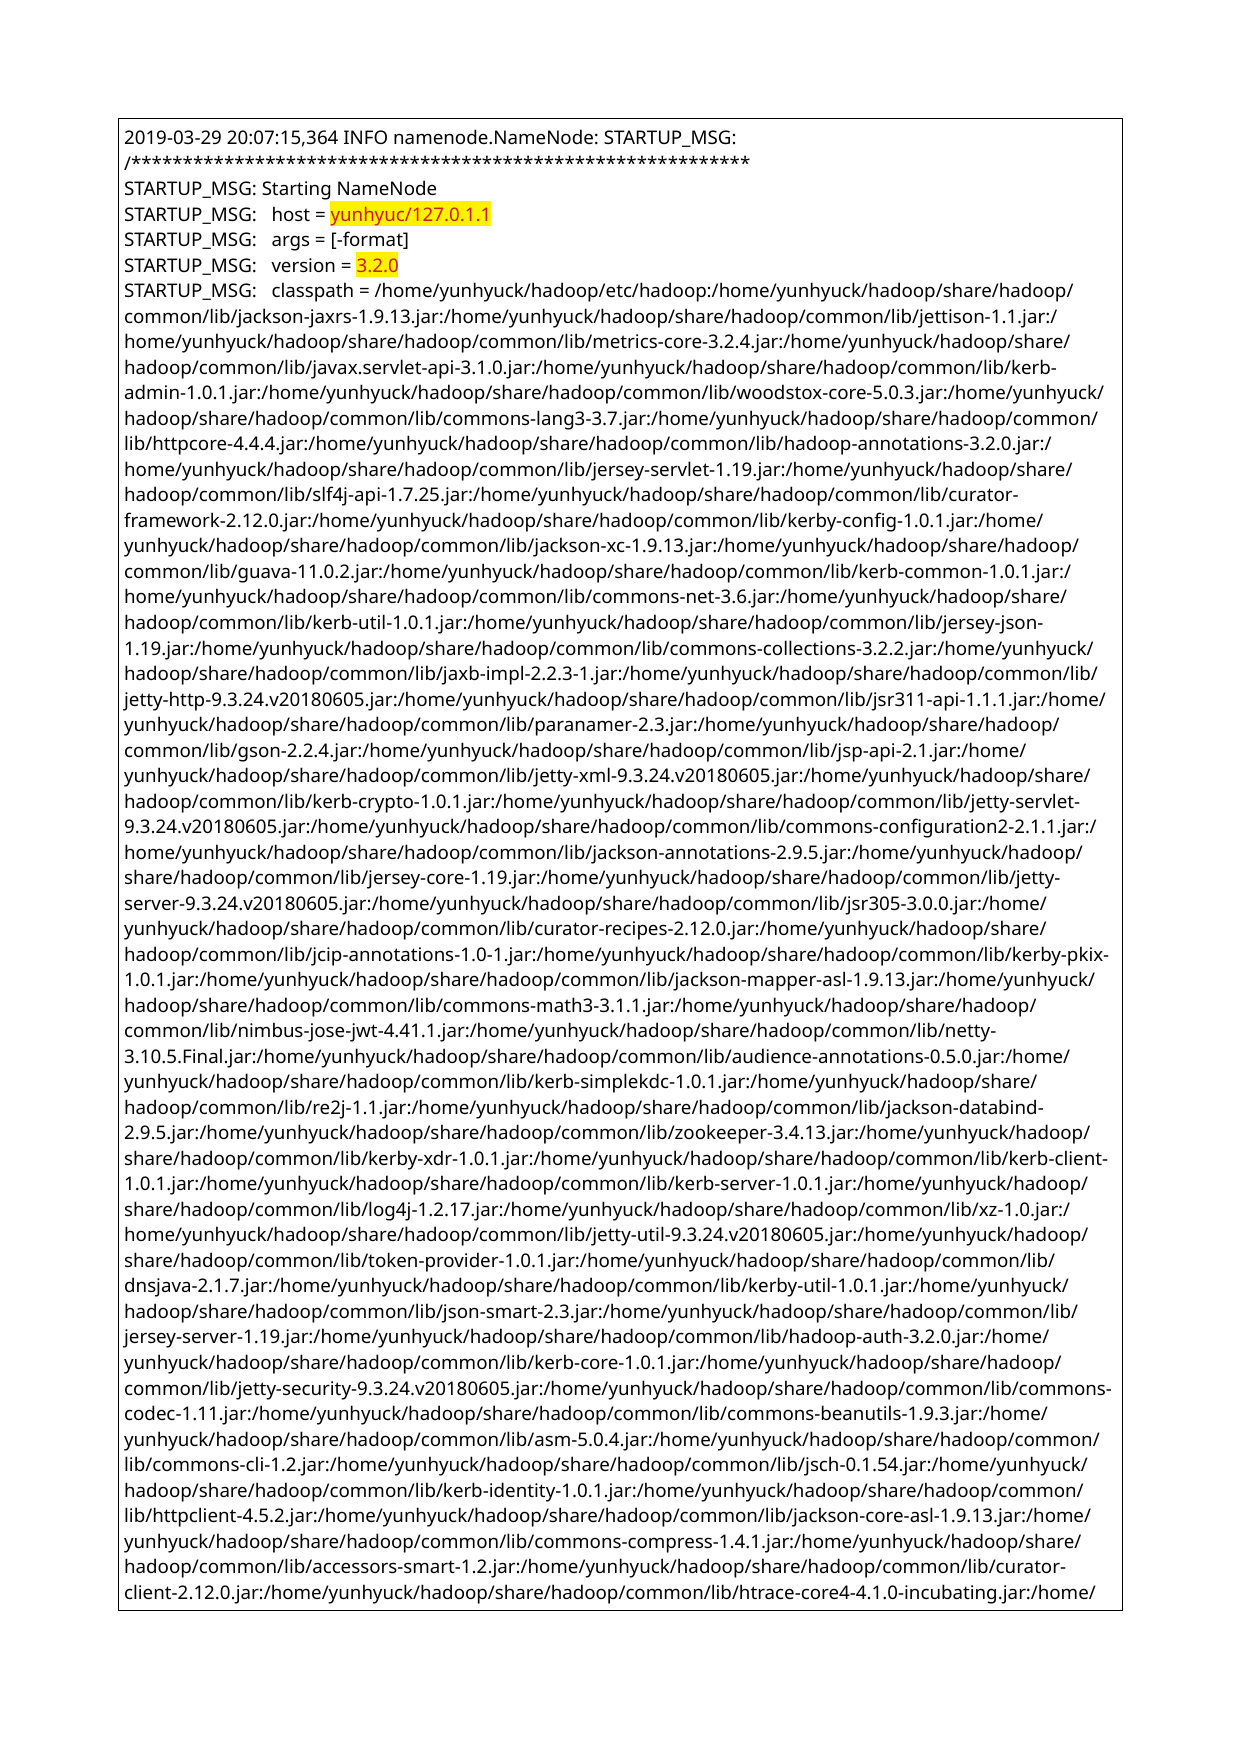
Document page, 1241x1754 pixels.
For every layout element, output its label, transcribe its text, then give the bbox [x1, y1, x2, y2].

table_header 2019-03-29 20:07:15,364 INFO namenode.NameNode: STARTUP_MSG: /************************************************************ STARTUP_MSG: Starting NameNode STARTUP_MSG: host = yunhyuc/127.0.1.1 STARTUP_MSG: args = [-format] STARTUP_MSG: version = 3.2.0 STARTUP_MSG: classpath = /home/yunhyuck/hadoop/etc/hadoop:/home/yunhyuck/hadoop/share/hadoop/common/lib/jackson-jaxrs-1.9.13.jar:/home/yunhyuck/hadoop/share/hadoop/common/lib/jettison-1.1.jar:/home/yunhyuck/hadoop/share/hadoop/common/lib/metrics-core-3.2.4.jar:/home/yunhyuck/hadoop/share/hadoop/common/lib/javax.servlet-api-3.1.0.jar:/home/yunhyuck/hadoop/share/hadoop/common/lib/kerb-admin-1.0.1.jar:/home/yunhyuck/hadoop/share/hadoop/common/lib/woodstox-core-5.0.3.jar:/home/yunhyuck/hadoop/share/hadoop/common/lib/commons-lang3-3.7.jar:/home/yunhyuck/hadoop/share/hadoop/common/lib/httpcore-4.4.4.jar:/home/yunhyuck/hadoop/share/hadoop/common/lib/hadoop-annotations-3.2.0.jar:/home/yunhyuck/hadoop/share/hadoop/common/lib/jersey-servlet-1.19.jar:/home/yunhyuck/hadoop/share/hadoop/common/lib/slf4j-api-1.7.25.jar:/home/yunhyuck/hadoop/share/hadoop/common/lib/curator-framework-2.12.0.jar:/home/yunhyuck/hadoop/share/hadoop/common/lib/kerby-config-1.0.1.jar:/home/yunhyuck/hadoop/share/hadoop/common/lib/jackson-xc-1.9.13.jar:/home/yunhyuck/hadoop/share/hadoop/common/lib/guava-11.0.2.jar:/home/yunhyuck/hadoop/share/hadoop/common/lib/kerb-common-1.0.1.jar:/home/yunhyuck/hadoop/share/hadoop/common/lib/commons-net-3.6.jar:/home/yunhyuck/hadoop/share/hadoop/common/lib/kerb-util-1.0.1.jar:/home/yunhyuck/hadoop/share/hadoop/common/lib/jersey-json-1.19.jar:/home/yunhyuck/hadoop/share/hadoop/common/lib/commons-collections-3.2.2.jar:/home/yunhyuck/hadoop/share/hadoop/common/lib/jaxb-impl-2.2.3-1.jar:/home/yunhyuck/hadoop/share/hadoop/common/lib/jetty-http-9.3.24.v20180605.jar:/home/yunhyuck/hadoop/share/hadoop/common/lib/jsr311-api-1.1.1.jar:/home/yunhyuck/hadoop/share/hadoop/common/lib/paranamer-2.3.jar:/home/yunhyuck/hadoop/share/hadoop/common/lib/gson-2.2.4.jar:/home/yunhyuck/hadoop/share/hadoop/common/lib/jsp-api-2.1.jar:/home/yunhyuck/hadoop/share/hadoop/common/lib/jetty-xml-9.3.24.v20180605.jar:/home/yunhyuck/hadoop/share/hadoop/common/lib/kerb-crypto-1.0.1.jar:/home/yunhyuck/hadoop/share/hadoop/common/lib/jetty-servlet-9.3.24.v20180605.jar:/home/yunhyuck/hadoop/share/hadoop/common/lib/commons-configuration2-2.1.1.jar:/home/yunhyuck/hadoop/share/hadoop/common/lib/jackson-annotations-2.9.5.jar:/home/yunhyuck/hadoop/share/hadoop/common/lib/jersey-core-1.19.jar:/home/yunhyuck/hadoop/share/hadoop/common/lib/jetty-server-9.3.24.v20180605.jar:/home/yunhyuck/hadoop/share/hadoop/common/lib/jsr305-3.0.0.jar:/home/yunhyuck/hadoop/share/hadoop/common/lib/curator-recipes-2.12.0.jar:/home/yunhyuck/hadoop/share/hadoop/common/lib/jcip-annotations-1.0-1.jar:/home/yunhyuck/hadoop/share/hadoop/common/lib/kerby-pkix-1.0.1.jar:/home/yunhyuck/hadoop/share/hadoop/common/lib/jackson-mapper-asl-1.9.13.jar:/home/yunhyuck/hadoop/share/hadoop/common/lib/commons-math3-3.1.1.jar:/home/yunhyuck/hadoop/share/hadoop/common/lib/nimbus-jose-jwt-4.41.1.jar:/home/yunhyuck/hadoop/share/hadoop/common/lib/netty-3.10.5.Final.jar:/home/yunhyuck/hadoop/share/hadoop/common/lib/audience-annotations-0.5.0.jar:/home/yunhyuck/hadoop/share/hadoop/common/lib/kerb-simplekdc-1.0.1.jar:/home/yunhyuck/hadoop/share/hadoop/common/lib/re2j-1.1.jar:/home/yunhyuck/hadoop/share/hadoop/common/lib/jackson-databind-2.9.5.jar:/home/yunhyuck/hadoop/share/hadoop/common/lib/zookeeper-3.4.13.jar:/home/yunhyuck/hadoop/share/hadoop/common/lib/kerby-xdr-1.0.1.jar:/home/yunhyuck/hadoop/share/hadoop/common/lib/kerb-client-1.0.1.jar:/home/yunhyuck/hadoop/share/hadoop/common/lib/kerb-server-1.0.1.jar:/home/yunhyuck/hadoop/share/hadoop/common/lib/log4j-1.2.17.jar:/home/yunhyuck/hadoop/share/hadoop/common/lib/xz-1.0.jar:/home/yunhyuck/hadoop/share/hadoop/common/lib/jetty-util-9.3.24.v20180605.jar:/home/yunhyuck/hadoop/share/hadoop/common/lib/token-provider-1.0.1.jar:/home/yunhyuck/hadoop/share/hadoop/common/lib/dnsjava-2.1.7.jar:/home/yunhyuck/hadoop/share/hadoop/common/lib/kerby-util-1.0.1.jar:/home/yunhyuck/hadoop/share/hadoop/common/lib/json-smart-2.3.jar:/home/yunhyuck/hadoop/share/hadoop/common/lib/jersey-server-1.19.jar:/home/yunhyuck/hadoop/share/hadoop/common/lib/hadoop-auth-3.2.0.jar:/home/yunhyuck/hadoop/share/hadoop/common/lib/kerb-core-1.0.1.jar:/home/yunhyuck/hadoop/share/hadoop/common/lib/jetty-security-9.3.24.v20180605.jar:/home/yunhyuck/hadoop/share/hadoop/common/lib/commons-codec-1.11.jar:/home/yunhyuck/hadoop/share/hadoop/common/lib/commons-beanutils-1.9.3.jar:/home/yunhyuck/hadoop/share/hadoop/common/lib/asm-5.0.4.jar:/home/yunhyuck/hadoop/share/hadoop/common/lib/commons-cli-1.2.jar:/home/yunhyuck/hadoop/share/hadoop/common/lib/jsch-0.1.54.jar:/home/yunhyuck/hadoop/share/hadoop/common/lib/kerb-identity-1.0.1.jar:/home/yunhyuck/hadoop/share/hadoop/common/lib/httpclient-4.5.2.jar:/home/yunhyuck/hadoop/share/hadoop/common/lib/jackson-core-asl-1.9.13.jar:/home/yunhyuck/hadoop/share/hadoop/common/lib/commons-compress-1.4.1.jar:/home/yunhyuck/hadoop/share/hadoop/common/lib/accessors-smart-1.2.jar:/home/yunhyuck/hadoop/share/hadoop/common/lib/curator-client-2.12.0.jar:/home/yunhyuck/hadoop/share/hadoop/common/lib/htrace-core4-4.1.0-incubating.jar:/home/ [119, 119, 1122, 1610]
